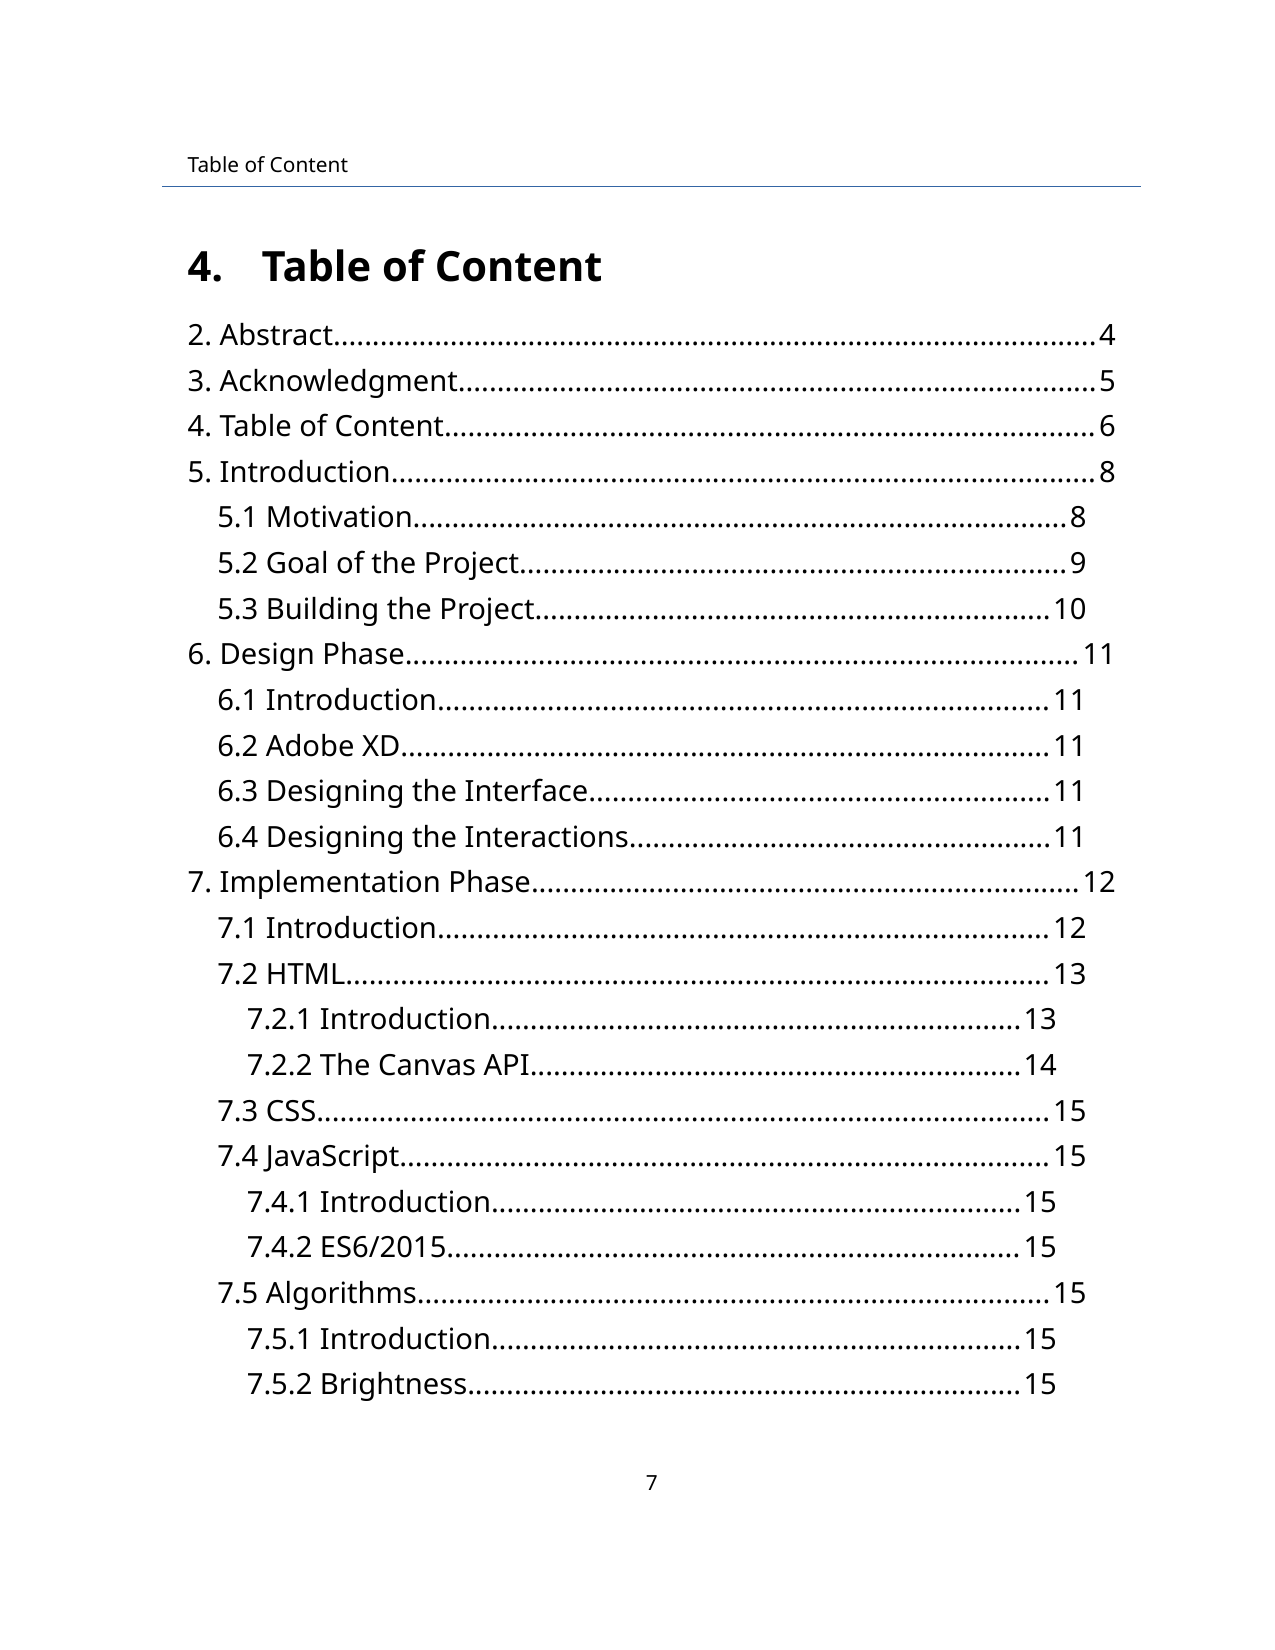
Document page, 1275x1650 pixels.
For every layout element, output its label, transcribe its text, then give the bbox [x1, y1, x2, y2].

text 7.5.1 Introduction 15 [247, 1318, 1116, 1358]
text 7.5.2 Brightness 15 [247, 1363, 1116, 1403]
text 6. Design Phase 11 [187, 633, 1116, 673]
text 5.2 Goal of the Project 9 [217, 542, 1116, 582]
text 7.5 Algorithms 15 [217, 1272, 1116, 1312]
subtitle Table of Content [187, 236, 1116, 293]
text 7.4 JavaScript 15 [217, 1135, 1116, 1175]
text 7.4.1 Introduction 15 [247, 1181, 1116, 1221]
text 7.2.1 Introduction 13 [247, 998, 1116, 1038]
text 7.4.2 ES6/2015 15 [247, 1227, 1116, 1266]
text 6.2 Adobe XD 11 [217, 725, 1116, 764]
text 3. Acknowledgment 5 [187, 360, 1116, 399]
text 7.3 CSS 15 [217, 1090, 1116, 1129]
text 5.3 Building the Project 10 [217, 588, 1116, 628]
text 5.1 Motivation 8 [217, 497, 1116, 536]
text 5. Introduction 8 [187, 451, 1116, 491]
text 6.4 Designing the Interactions 11 [217, 816, 1116, 856]
text 6.1 Introduction 11 [217, 679, 1116, 719]
text 2. Abstract 4 [187, 314, 1116, 354]
text 7.1 Introduction 12 [217, 907, 1116, 947]
text 6.3 Designing the Interface 11 [217, 770, 1116, 810]
text 7.2 HTML 13 [217, 953, 1116, 993]
text 7.2.2 The Canvas API 14 [247, 1044, 1116, 1084]
text 4. Table of Content 6 [187, 405, 1116, 445]
text 7. Implementation Phase 12 [187, 862, 1116, 901]
